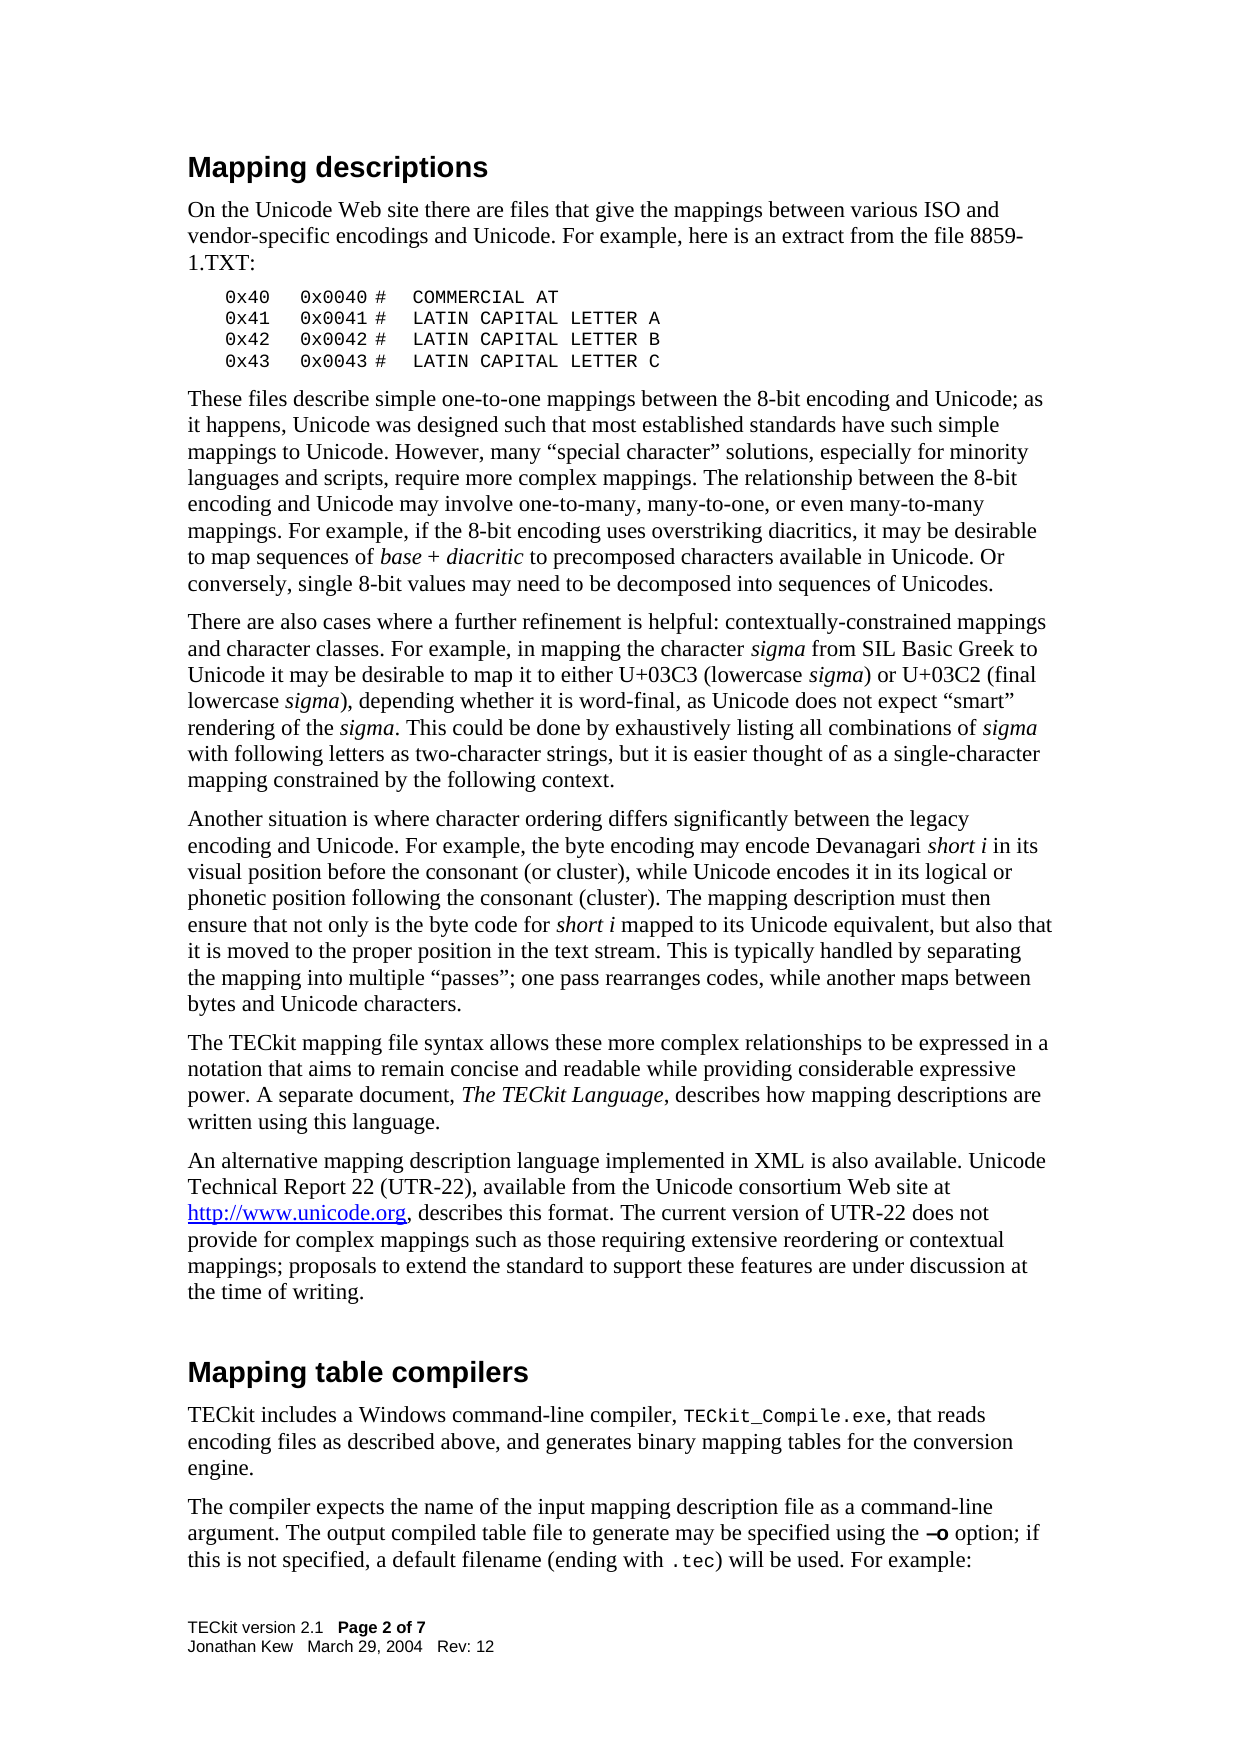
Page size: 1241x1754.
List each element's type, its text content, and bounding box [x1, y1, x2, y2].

text 0x43 0x0043 # LATIN CAPITAL LETTER C [225, 351, 1053, 373]
text On the Unicode Web site there are files that give the mappings between various ISO and vendor-specific encodings and Unicode. For example, here is an extract from the file 8859-1.TXT: [187, 196, 1053, 275]
text The TECkit mapping file syntax allows these more complex relationships to be expressed in a notation that aims to remain concise and readable while providing considerable expressive power. A separate document, The TECkit Language, describes how mapping descriptions are written using this language. [187, 1029, 1053, 1134]
text These files describe simple one-to-one mappings between the 8-bit encoding and Unicode; as it happens, Unicode was designed such that most established standards have such simple mappings to Unicode. However, many “special character” solutions, especially for minority languages and scripts, require more complex mappings. The relationship between the 8-bit encoding and Unicode may involve one-to-many, many-to-one, or even many-to-many mappings. For example, if the 8-bit encoding uses overstriking diacritics, it may be desirable to map sequences of base + diacritic to precomposed characters available in Unicode. Or conversely, single 8-bit values may need to be decomposed into sequences of Unicodes. [187, 385, 1053, 596]
text TECkit includes a Windows command-line compiler, TECkit_Compile.exe, that reads encoding files as described above, and generates binary mapping tables for the conversion engine. [187, 1401, 1053, 1481]
text The compiler expects the name of the input mapping description file as a command-line argument. The output compiled table file to generate may be specified using the –o option; if this is not specified, a default filename (ending with .tec) will be used. For example: [187, 1493, 1053, 1573]
text There are also cases where a further refinement is helpful: contextually-constrained mappings and character classes. For example, in mapping the character sigma from SIL Basic Greek to Unicode it may be desirable to map it to either U+03C3 (lowercase sigma) or U+03C2 (final lowercase sigma), depending whether it is word-final, as Unicode does not expect “smart” rendering of the sigma. This could be done by exhaustively listing all combinations of sigma with following letters as two-character strings, but it is easier thought of as a single-character mapping constrained by the following context. [187, 608, 1053, 793]
text An alternative mapping description language implemented in XML is also available. Unicode Technical Report 22 (UTR-22), available from the Unicode consortium Web site at http://www.unicode.org, describes this format. The current version of UTR-22 does not provide for complex mappings such as those requiring extensive reordering or contextual mappings; proposals to extend the standard to support these features are under discussion at the time of writing. [187, 1147, 1053, 1305]
subtitle Mapping table compilers [187, 1355, 1053, 1388]
text 0x41 0x0041 # LATIN CAPITAL LETTER A [225, 309, 1053, 330]
text 0x42 0x0042 # LATIN CAPITAL LETTER B [225, 330, 1053, 351]
subtitle Mapping descriptions [187, 150, 1053, 183]
text Another situation is where character ordering differs significantly between the legacy encoding and Unicode. For example, the byte encoding may encode Devanagari short i in its visual position before the consonant (or cluster), while Unicode encodes it in its logical or phonetic position following the consonant (cluster). The mapping description must then ensure that not only is the byte code for short i mapped to its Unicode equivalent, but also that it is moved to the proper position in the text stream. This is typically handled by separating the mapping into multiple “passes”; one pass rearranges codes, while another maps between bytes and Unicode characters. [187, 805, 1053, 1016]
text 0x40 0x0040 # COMMERCIAL AT [225, 288, 1053, 309]
